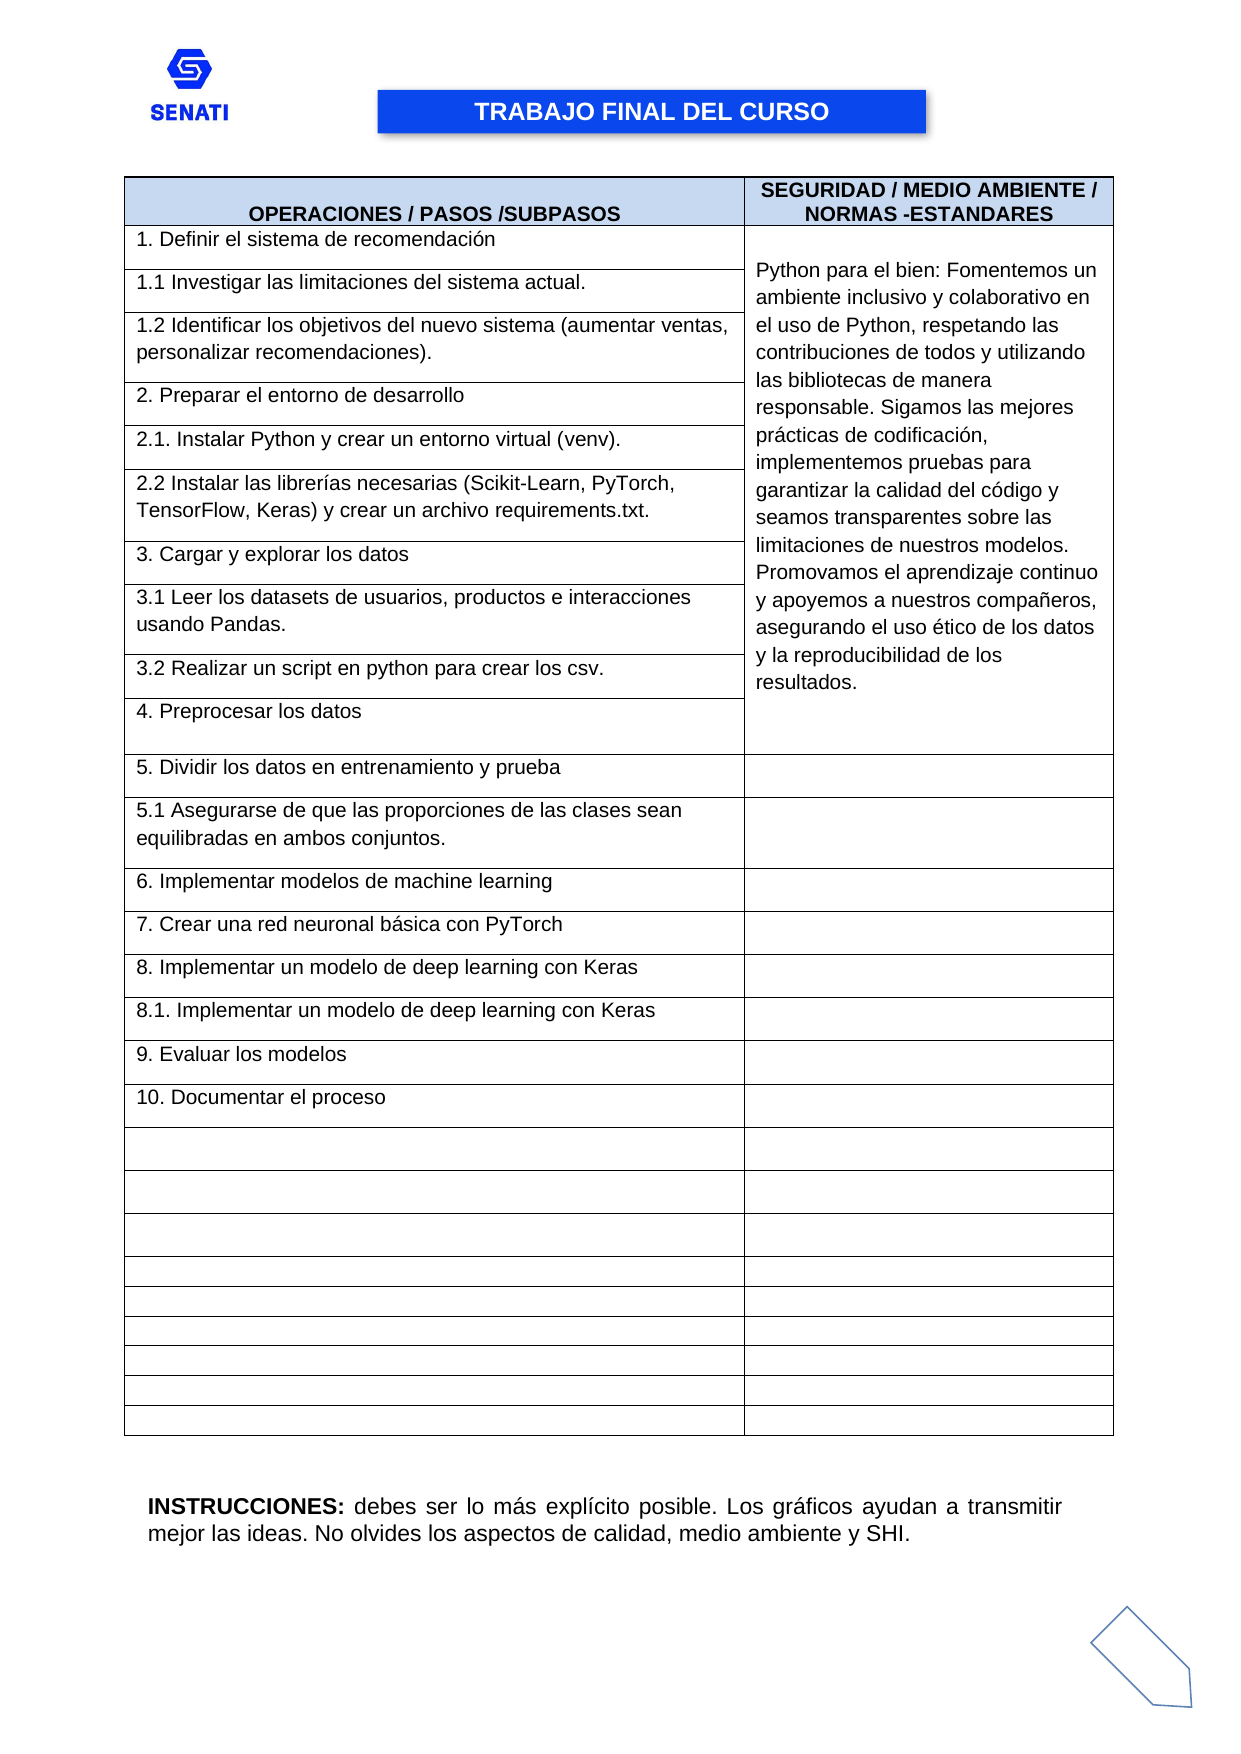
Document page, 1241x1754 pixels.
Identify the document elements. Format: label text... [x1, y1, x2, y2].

table_cell [125, 1171, 744, 1213]
table_cell 2.2 Instalar las librerías necesarias (Scikit-Learn, PyTorch, TensorFlow, Keras) y crear un archivo requirements.txt. [125, 470, 744, 541]
table_cell 6. Implementar modelos de machine learning [125, 869, 744, 911]
table_cell [125, 1287, 744, 1316]
table_cell [745, 1376, 1113, 1405]
table_cell [125, 1257, 744, 1286]
table_cell [745, 1346, 1113, 1375]
table_cell 9. Evaluar los modelos [125, 1041, 744, 1083]
table_cell [125, 1406, 744, 1435]
table_cell [125, 1317, 744, 1345]
table_cell [745, 912, 1113, 954]
table_cell [745, 1406, 1113, 1435]
table_cell [745, 998, 1113, 1040]
table_cell [745, 1317, 1113, 1345]
text INSTRUCCIONES: debes ser lo más explícito posible. Los gráficos ayudan a transmitir mejor las ideas. No olvides los aspectos de calidad, medio ambiente y SHI. [148, 1493, 1063, 1546]
table_cell [745, 1257, 1113, 1286]
table_cell 10. Documentar el proceso [125, 1085, 744, 1127]
table_cell [745, 1041, 1113, 1083]
table_cell [745, 1214, 1113, 1256]
table_cell [745, 798, 1113, 868]
table_cell [125, 1376, 744, 1405]
table_cell 1.1 Investigar las limitaciones del sistema actual. [125, 270, 744, 312]
table_cell [125, 1214, 744, 1256]
table_cell [125, 1128, 744, 1170]
table_cell 7. Crear una red neuronal básica con PyTorch [125, 912, 744, 954]
table_cell 2.1. Instalar Python y crear un entorno virtual (venv). [125, 426, 744, 469]
picture [147, 46, 231, 124]
table_cell [745, 869, 1113, 911]
table_cell [745, 955, 1113, 997]
table_cell [745, 1171, 1113, 1213]
table_cell 3.1 Leer los datasets de usuarios, productos e interacciones usando Pandas. [125, 585, 744, 654]
table_cell 8. Implementar un modelo de deep learning con Keras [125, 955, 744, 997]
table_header OPERACIONES / PASOS /SUBPASOS [125, 178, 744, 225]
table_cell Python para el bien: Fomentemos un ambiente inclusivo y colaborativo en el uso de Python, respetando las contribuciones de todos y utilizando las bibliotecas de manera responsable. Sigamos las mejores prácticas de codificación, implementemos pruebas para garantizar la calidad del código y seamos transparentes sobre las limitaciones de nuestros modelos. Promovamos el aprendizaje continuo y apoyemos a nuestros compañeros, asegurando el uso ético de los datos y la reproducibilidad de los resultados. [745, 226, 1113, 754]
table_cell 1. Definir el sistema de recomendación [125, 226, 744, 268]
table_cell [745, 1128, 1113, 1170]
table_cell 5.1 Asegurarse de que las proporciones de las clases sean equilibradas en ambos conjuntos. [125, 798, 744, 868]
table_cell 1.2 Identificar los objetivos del nuevo sistema (aumentar ventas, personalizar recomendaciones). [125, 313, 744, 382]
table_header SEGURIDAD / MEDIO AMBIENTE / NORMAS -ESTANDARES [745, 178, 1113, 225]
table_cell 2. Preparar el entorno de desarrollo [125, 383, 744, 425]
table_cell 3.2 Realizar un script en python para crear los csv. [125, 655, 744, 697]
table_cell 8.1. Implementar un modelo de deep learning con Keras [125, 998, 744, 1040]
table_cell 3. Cargar y explorar los datos [125, 542, 744, 584]
table_cell [745, 755, 1113, 797]
table_cell 4. Preprocesar los datos [125, 699, 744, 754]
table_cell [745, 1085, 1113, 1127]
table_cell [125, 1346, 744, 1375]
table_cell 5. Dividir los datos en entrenamiento y prueba [125, 755, 744, 797]
table_cell [745, 1287, 1113, 1316]
